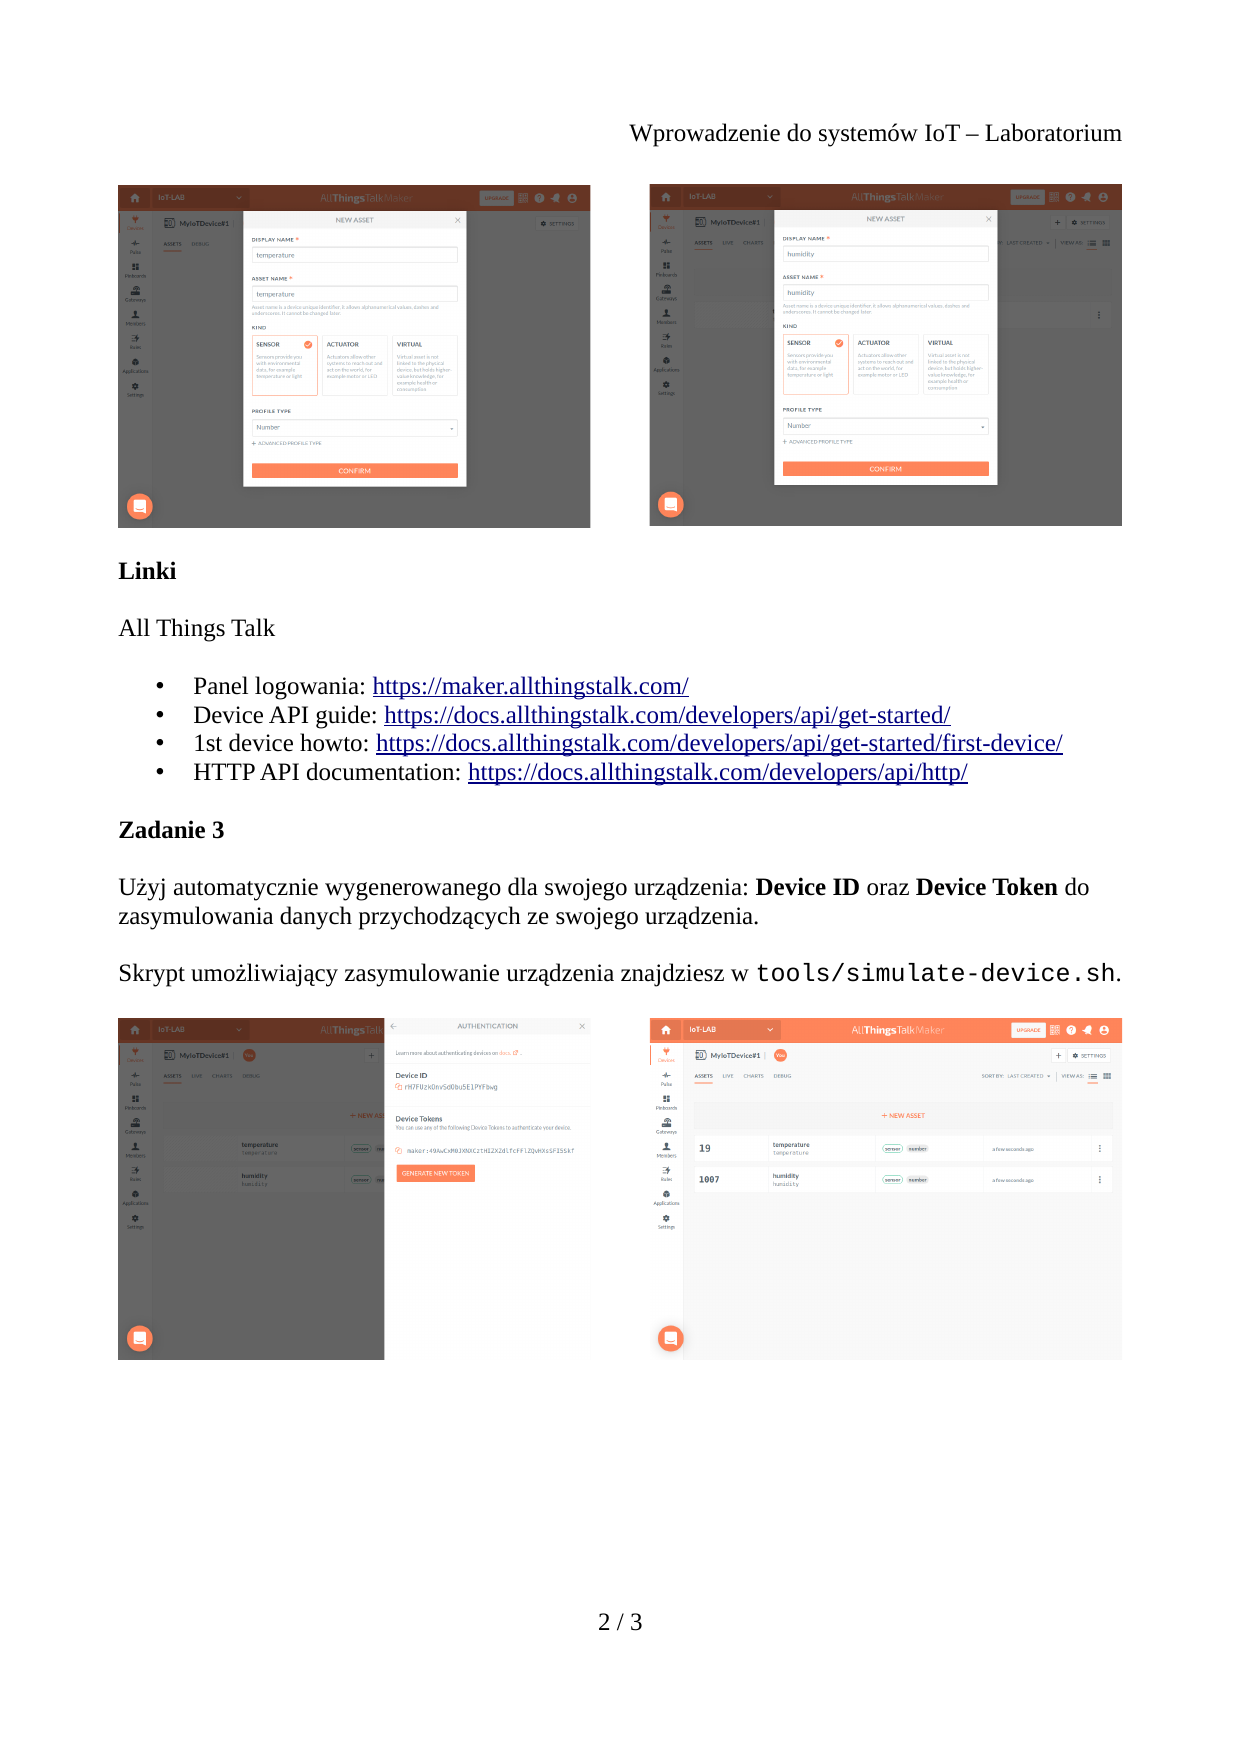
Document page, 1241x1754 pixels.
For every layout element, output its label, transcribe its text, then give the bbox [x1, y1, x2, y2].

text All Things Talk [118, 613, 1122, 642]
picture [118, 1018, 591, 1360]
list 1st device howto: https://docs.allthingstalk.com/developers/api/get-started/first-device/ [156, 728, 1122, 757]
text Skrypt umożliwiający zasymulowanie urządzenia znajdziesz w tools/simulate-device.sh. [118, 958, 1122, 989]
list HTTP API documentation: https://docs.allthingstalk.com/developers/api/http/ [156, 757, 1122, 786]
picture [649, 1018, 1123, 1360]
picture [649, 184, 1122, 526]
list Device API guide: https://docs.allthingstalk.com/developers/api/get-started/ [156, 700, 1122, 728]
picture [118, 185, 591, 528]
text Zadanie 3 [118, 815, 1122, 843]
list Panel logowania: https://maker.allthingstalk.com/ [156, 671, 1122, 700]
text Linki [118, 556, 1122, 585]
text Użyj automatycznie wygenerowanego dla swojego urządzenia: Device ID oraz Device Token do zasymulowania danych przychodzących ze swojego urządzenia. [118, 872, 1122, 930]
